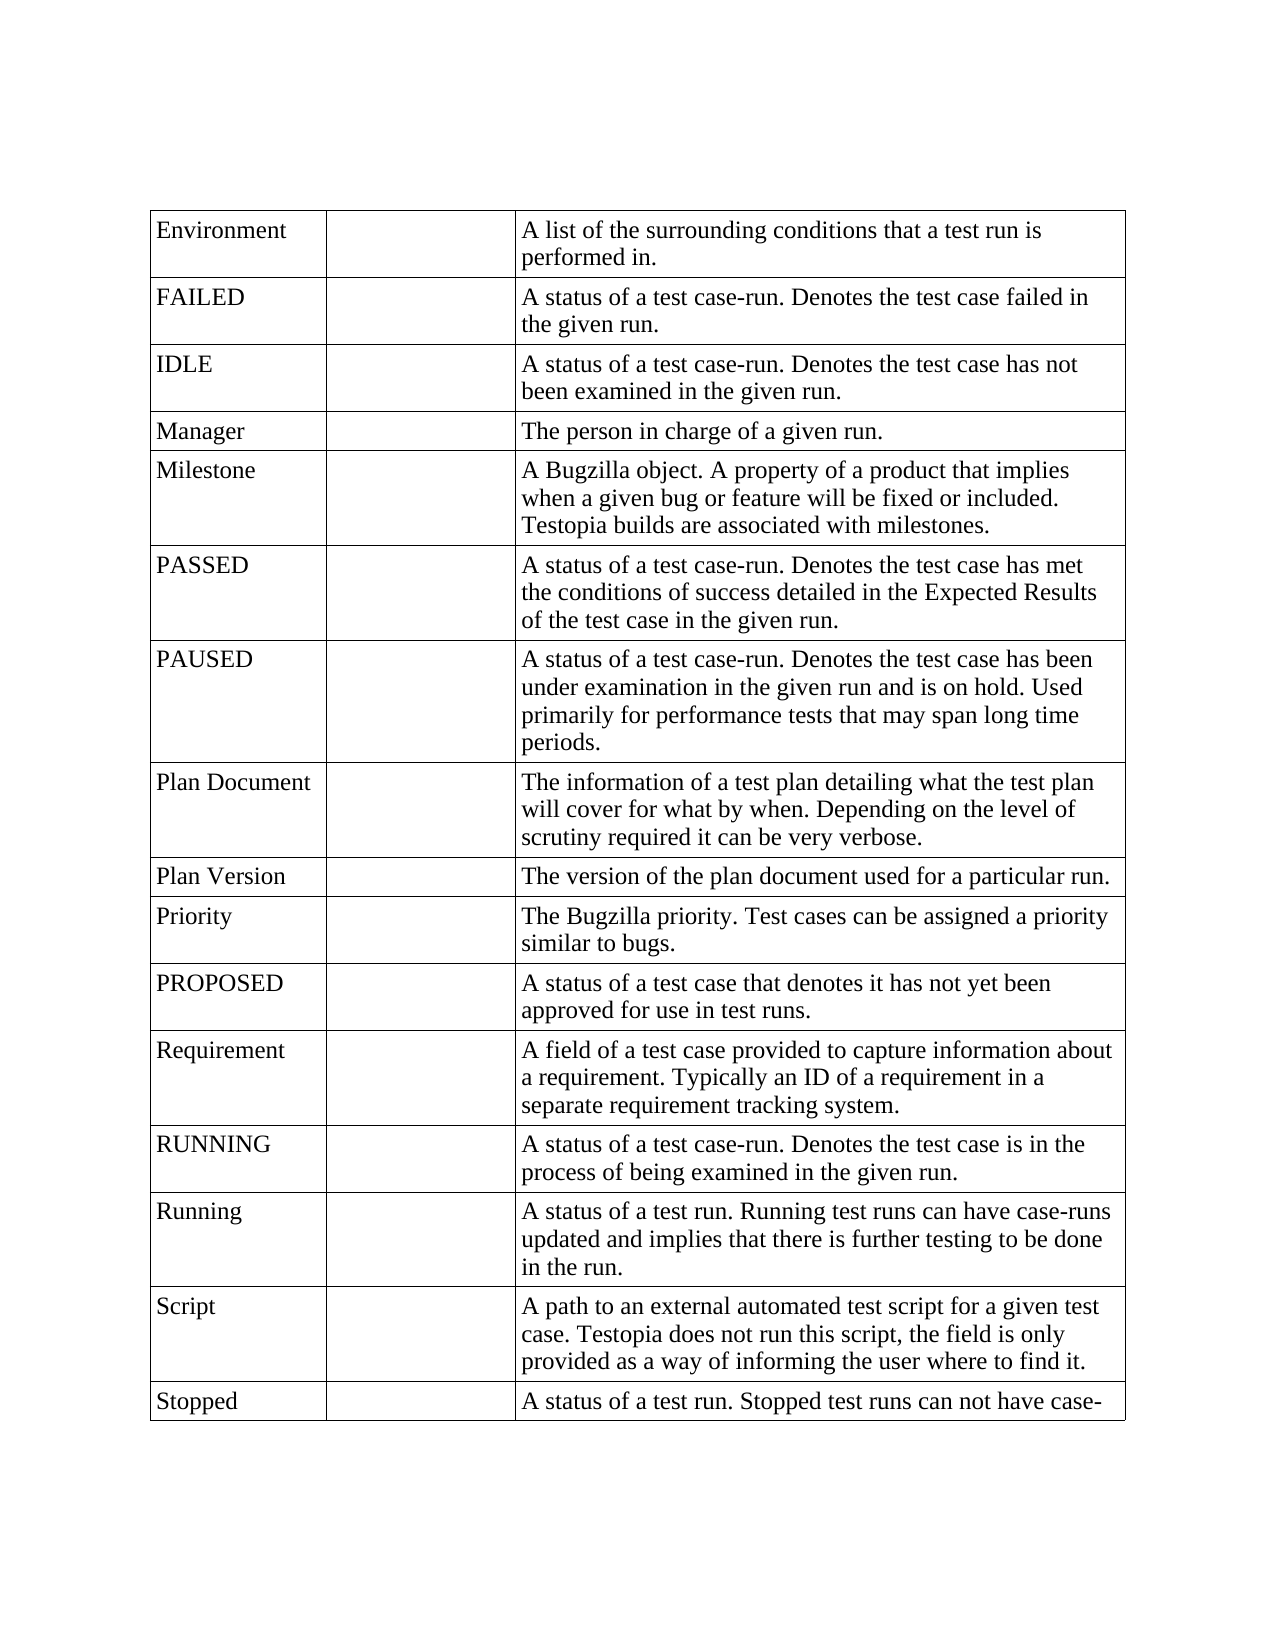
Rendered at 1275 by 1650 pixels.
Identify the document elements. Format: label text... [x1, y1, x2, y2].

table_cell Environment [151, 211, 326, 277]
table_cell [327, 1126, 515, 1192]
table_cell Manager [151, 412, 326, 450]
table_cell FAILED [151, 278, 326, 344]
table_cell A path to an external automated test script for a given test case. Testopia does not run this script, the field is only provided as a way of informing the user where to find it. [516, 1287, 1125, 1381]
table_cell [327, 1031, 515, 1124]
table_cell Priority [151, 897, 326, 963]
table_cell RUNNING [151, 1126, 326, 1192]
table_cell A status of a test case-run. Denotes the test case has not been examined in the given run. [516, 345, 1125, 411]
table_cell [327, 546, 515, 639]
table_cell A field of a test case provided to capture information about a requirement. Typically an ID of a requirement in a separate requirement tracking system. [516, 1031, 1125, 1124]
table_cell Plan Document [151, 763, 326, 857]
table_cell [327, 641, 515, 762]
table_cell [327, 1287, 515, 1381]
table_cell Milestone [151, 451, 326, 545]
table_cell [327, 763, 515, 857]
table_cell Running [151, 1193, 326, 1286]
table_cell Stopped [151, 1382, 326, 1420]
table_cell The person in charge of a given run. [516, 412, 1125, 450]
table_cell [327, 1193, 515, 1286]
table_cell [327, 964, 515, 1030]
table_cell PROPOSED [151, 964, 326, 1030]
table_cell PAUSED [151, 641, 326, 762]
table_cell Requirement [151, 1031, 326, 1124]
table_cell [327, 897, 515, 963]
table_cell [327, 278, 515, 344]
table_cell A status of a test case that denotes it has not yet been approved for use in test runs. [516, 964, 1125, 1030]
table_cell IDLE [151, 345, 326, 411]
table_cell A status of a test case-run. Denotes the test case failed in the given run. [516, 278, 1125, 344]
table_cell [327, 858, 515, 896]
table_cell A status of a test case-run. Denotes the test case is in the process of being examined in the given run. [516, 1126, 1125, 1192]
table_cell A list of the surrounding conditions that a test run is performed in. [516, 211, 1125, 277]
table_cell Plan Version [151, 858, 326, 896]
table_cell A status of a test run. Running test runs can have case-runs updated and implies that there is further testing to be done in the run. [516, 1193, 1125, 1286]
table_cell A status of a test case-run. Denotes the test case has been under examination in the given run and is on hold. Used primarily for performance tests that may span long time periods. [516, 641, 1125, 762]
table_cell A Bugzilla object. A property of a product that implies when a given bug or feature will be fixed or included. Testopia builds are associated with milestones. [516, 451, 1125, 545]
table_cell [327, 451, 515, 545]
table_cell [327, 211, 515, 277]
table_cell The Bugzilla priority. Test cases can be assigned a priority similar to bugs. [516, 897, 1125, 963]
table_cell [327, 1382, 515, 1420]
table_cell Script [151, 1287, 326, 1381]
table_cell The version of the plan document used for a particular run. [516, 858, 1125, 896]
table_cell [327, 345, 515, 411]
table_cell The information of a test plan detailing what the test plan will cover for what by when. Depending on the level of scrutiny required it can be very verbose. [516, 763, 1125, 857]
table_cell A status of a test run. Stopped test runs can not have case- [516, 1382, 1125, 1420]
table_cell A status of a test case-run. Denotes the test case has met the conditions of success detailed in the Expected Results of the test case in the given run. [516, 546, 1125, 639]
table_cell PASSED [151, 546, 326, 639]
table_cell [327, 412, 515, 450]
